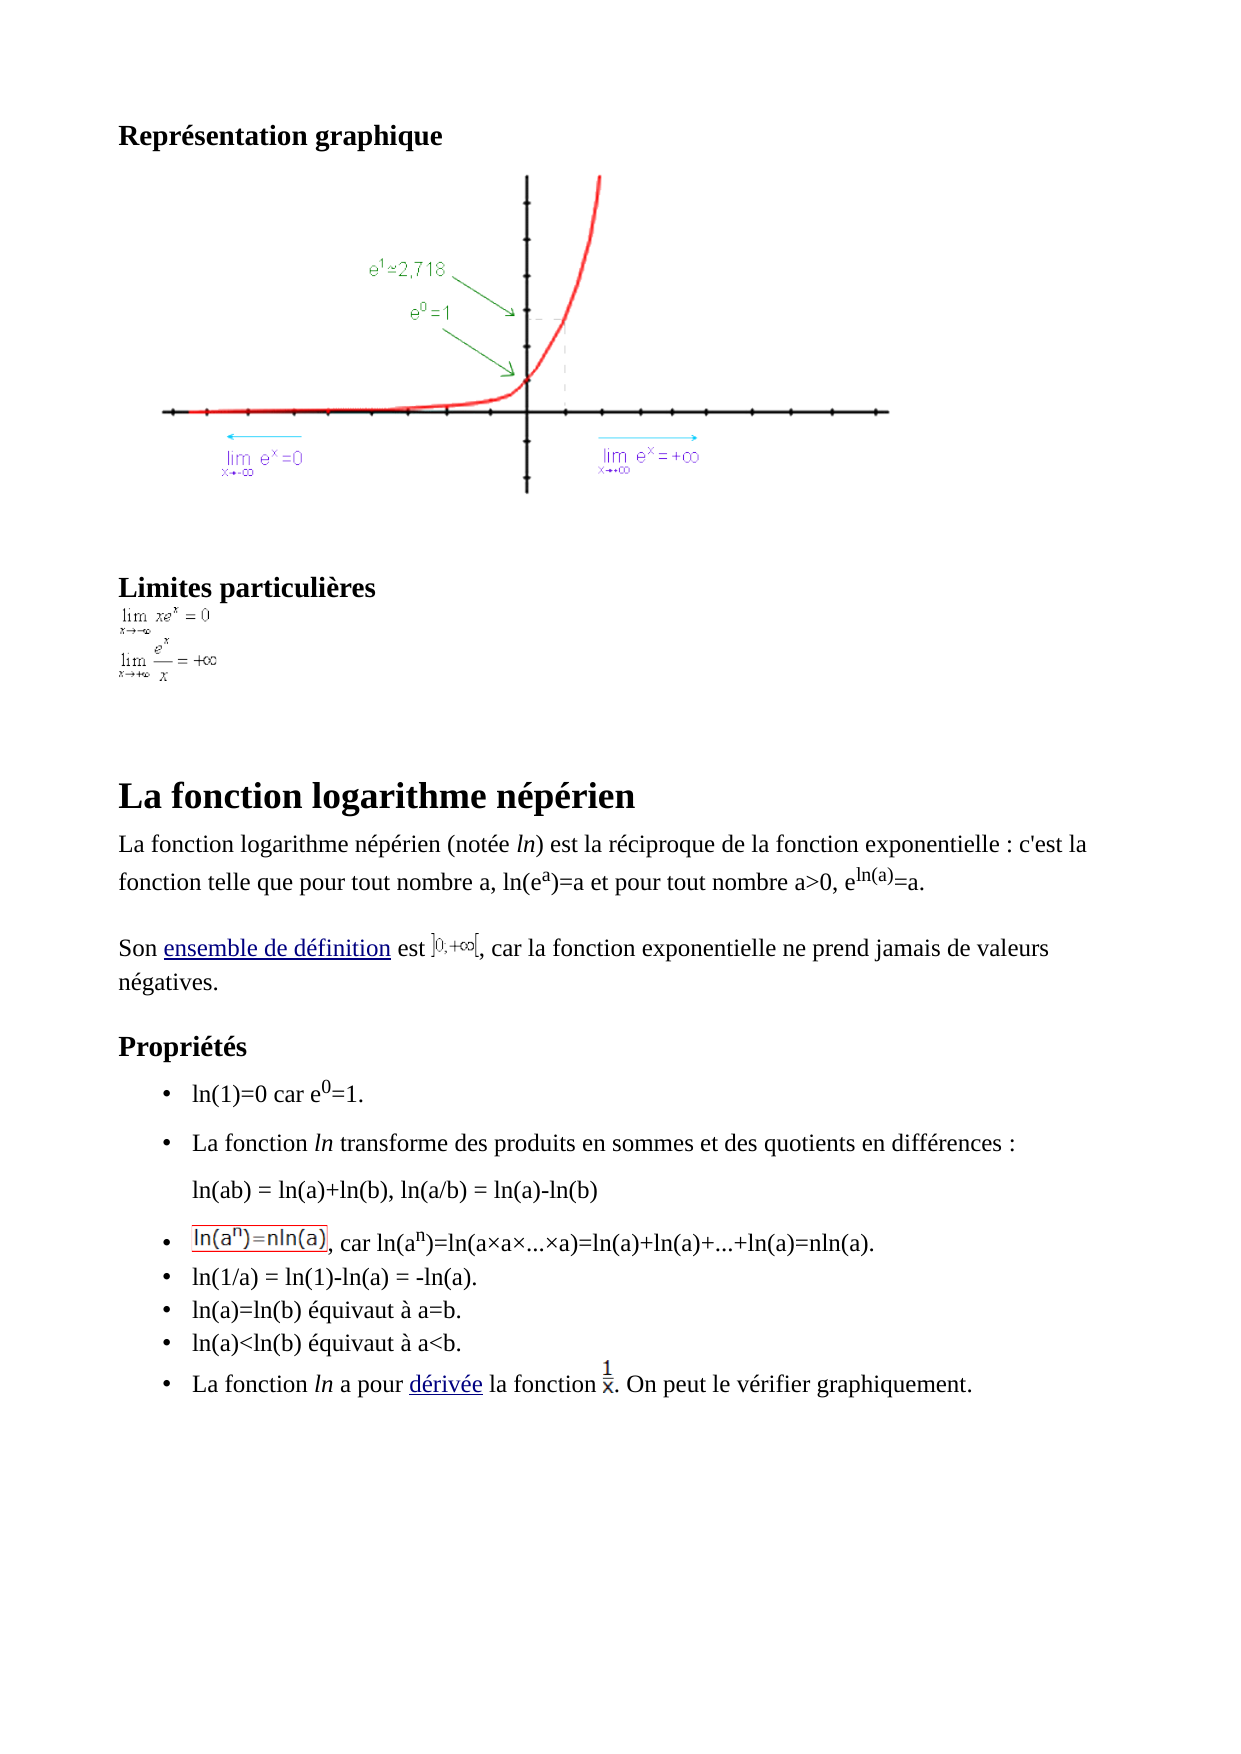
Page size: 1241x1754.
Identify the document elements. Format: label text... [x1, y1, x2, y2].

picture [602, 1360, 614, 1393]
picture [118, 638, 217, 681]
subtitle Propriétés [118, 1029, 1122, 1062]
picture [118, 171, 902, 498]
list ln(1/a) = ln(1)-ln(a) = -ln(a). [162, 1262, 1122, 1290]
list La fonction ln transforme des produits en sommes et des quotients en différences : [162, 1128, 1122, 1157]
list , car ln(an)=ln(a×a×...×a)=ln(a)+ln(a)+...+ln(a)=nln(a). [162, 1223, 1122, 1257]
list ln(1)=0 car e0=1. [162, 1075, 1122, 1108]
list ln(ab) = ln(a)+ln(b), ln(a/b) = ln(a)-ln(b) [162, 1176, 1122, 1204]
picture [191, 1225, 328, 1252]
text Représentation graphique [118, 118, 1122, 152]
text La fonction logarithme népérien (notée ln) est la réciproque de la fonction exponentielle : c'est la fonction telle que pour tout nombre a, ln(ea)=a et pour tout nombre a>0, eln(a)=a. Son ensemble de définition est , car la fonction exponentielle ne prend jamais de valeurs négatives. [118, 829, 1122, 995]
subtitle La fonction logarithme népérien [118, 773, 1122, 816]
text Limites particulières [118, 570, 1122, 686]
list ln(a)=ln(b) équivaut à a=b. [162, 1295, 1122, 1323]
list ln(a)<ln(b) équivaut à a<b. [162, 1328, 1122, 1356]
picture [118, 607, 209, 634]
list La fonction ln a pour dérivée la fonction . On peut le vérifier graphiquement. [162, 1361, 1122, 1398]
picture [431, 933, 479, 957]
